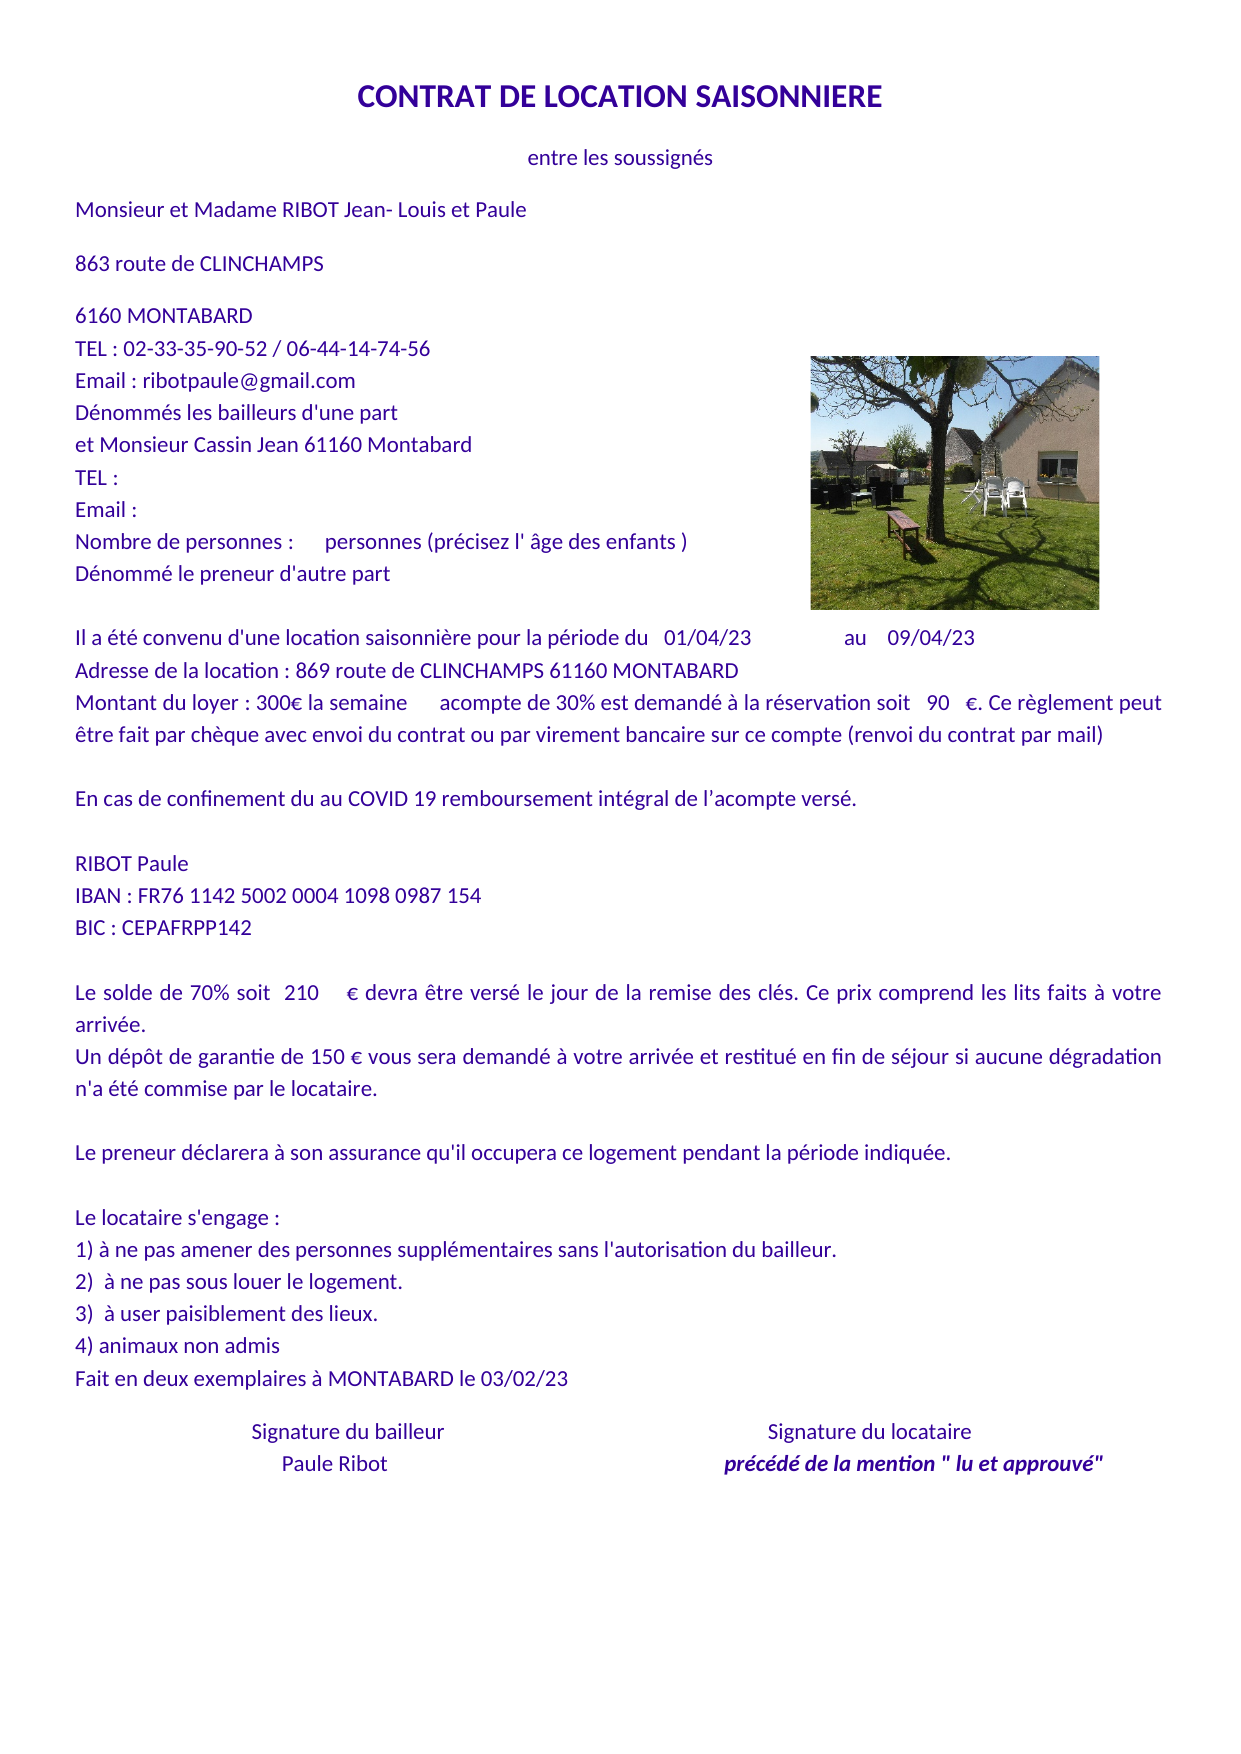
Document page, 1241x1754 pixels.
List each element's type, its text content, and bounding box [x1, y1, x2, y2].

text Montant du loyer : 300€ la semaine acompte de 30% est demandé à la réservation soit 90 €. Ce règlement peut être fait par chèque avec envoi du contrat ou par virement bancaire sur ce compte (renvoi du contrat par mail) [75, 688, 1165, 748]
text TEL : 02-33-35-90-52 / 06-44-14-74-56 [75, 334, 1165, 362]
text 6160 MONTABARD [75, 302, 1165, 330]
text 1) à ne pas amener des personnes supplémentaires sans l'autorisation du bailleur. [75, 1235, 1165, 1263]
text Adresse de la location : 869 route de CLINCHAMPS 61160 MONTABARD [75, 656, 1165, 684]
picture [810, 356, 1100, 610]
text Monsieur et Madame RIBOT Jean- Louis et Paule [75, 196, 1165, 224]
text entre les soussignés [75, 143, 1165, 171]
text Dénommés les bailleurs d'une part [75, 398, 810, 426]
text RIBOT Paule [75, 849, 1165, 877]
text En cas de confinement du au COVID 19 remboursement intégral de l’acompte versé. [75, 784, 1165, 812]
text 4) animaux non admis [75, 1332, 1165, 1360]
text Signature du bailleur Signature du locataire Paule Ribot précédé de la mention " lu et approuvé" [75, 1417, 1165, 1477]
text BIC : CEPAFRPP142 [75, 913, 1165, 941]
text [1100, 495, 1165, 523]
text [1100, 366, 1165, 394]
text [1100, 430, 1165, 458]
text Email : ribotpaule@gmail.com [75, 366, 810, 394]
text IBAN : FR76 1142 5002 0004 1098 0987 154 [75, 881, 1165, 909]
text et Monsieur Cassin Jean 61160 Montabard [75, 430, 810, 458]
text Nombre de personnes : personnes (précisez l' âge des enfants ) [75, 527, 810, 555]
text 863 route de CLINCHAMPS [75, 249, 1165, 277]
text Un dépôt de garantie de 150 € vous sera demandé à votre arrivée et restitué en fin de séjour si aucune dégradation n'a été commise par le locataire. [75, 1042, 1165, 1102]
text 2) à ne pas sous louer le logement. [75, 1267, 1165, 1295]
text Le locataire s'engage : [75, 1203, 1165, 1231]
text [1100, 398, 1165, 426]
text Le solde de 70% soit 210 € devra être versé le jour de la remise des clés. Ce prix comprend les lits faits à votre arrivée. [75, 978, 1165, 1038]
text [1100, 463, 1165, 491]
text 3) à user paisiblement des lieux. [75, 1299, 1165, 1327]
text Fait en deux exemplaires à MONTABARD le 03/02/23 [75, 1364, 1165, 1392]
text Email : [75, 495, 810, 523]
text Le preneur déclarera à son assurance qu'il occupera ce logement pendant la période indiquée. [75, 1138, 1165, 1167]
text [1100, 559, 1165, 587]
text CONTRAT DE LOCATION SAISONNIERE [75, 75, 1165, 116]
text TEL : [75, 463, 810, 491]
text Il a été convenu d'une location saisonnière pour la période du 01/04/23 au 09/04/23 [75, 623, 1165, 652]
text [1100, 527, 1165, 555]
text Dénommé le preneur d'autre part [75, 559, 810, 587]
